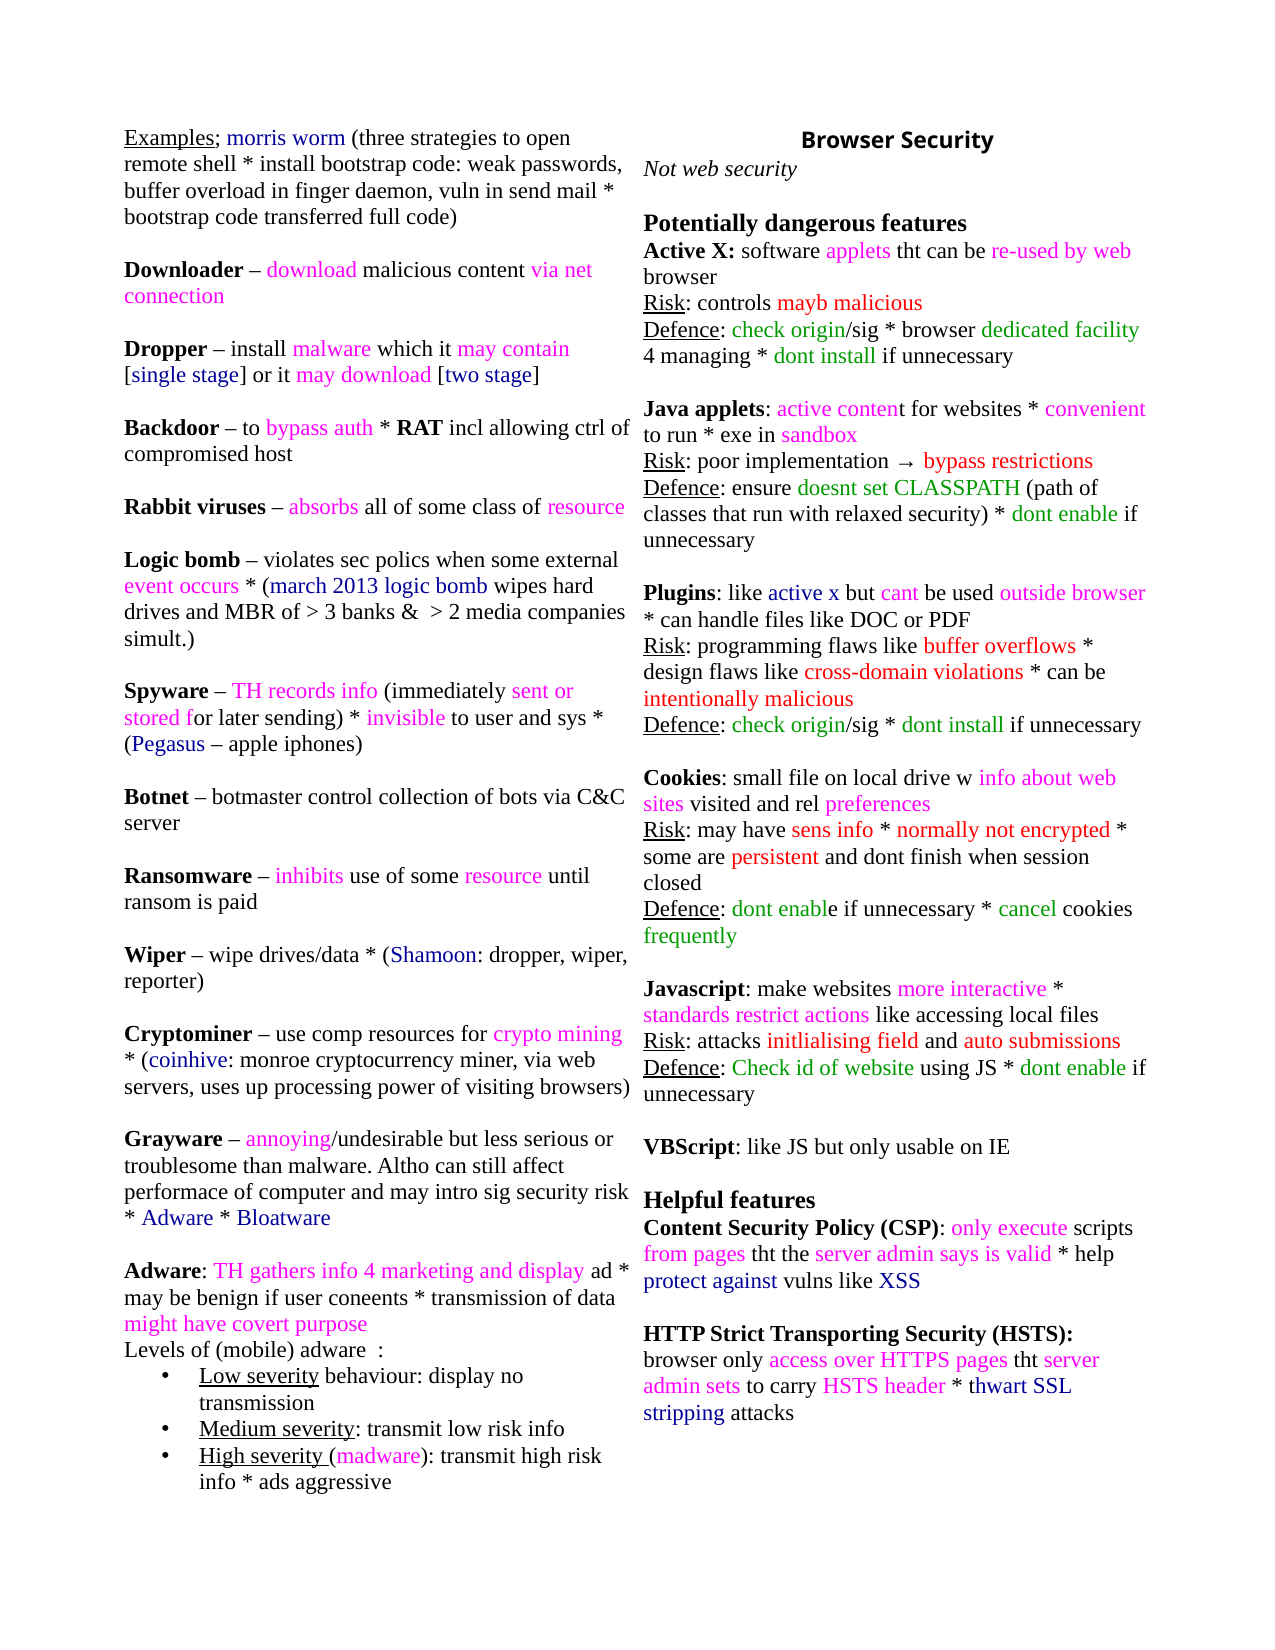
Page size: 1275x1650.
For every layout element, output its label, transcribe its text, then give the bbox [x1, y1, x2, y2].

table_cell Examples; morris worm (three strategies to open remote shell * install bootstrap code: weak passwords, buffer overload in finger daemon, vuln in send mail * bootstrap code transferred full code) Downloader – download malicious content via net connection Dropper – install malware which it may contain [single stage] or it may download [two stage] Backdoor – to bypass auth * RAT incl allowing ctrl of compromised host Rabbit viruses – absorbs all of some class of resource Logic bomb – violates sec polics when some external event occurs * (march 2013 logic bomb wipes hard drives and MBR of > 3 banks & > 2 media companies simult.) Spyware – TH records info (immediately sent or stored for later sending) * invisible to user and sys * (Pegasus – apple iphones) Botnet – botmaster control collection of bots via C&C server Ransomware – inhibits use of some resource until ransom is paid Wiper – wipe drives/data * (Shamoon: dropper, wiper, reporter) Cryptominer – use comp resources for crypto mining * (coinhive: monroe cryptocurrency miner, via web servers, uses up processing power of visiting browsers) Grayware – annoying/undesirable but less serious or troublesome than malware. Altho can still affect performace of computer and may intro sig security risk * Adware * Bloatware Adware: TH gathers info 4 marketing and display ad * may be benign if user coneents * transmission of data might have covert purpose Levels of (mobile) adware : Low severity behaviour: display no transmission Medium severity: transmit low risk info High severity (madware): transmit high risk info * ads aggressive [119, 119, 637, 1500]
table_cell Browser Security Not web security Potentially dangerous features Active X: software applets tht can be re-used by web browser Risk: controls mayb malicious Defence: check origin/sig * browser dedicated facility 4 managing * dont install if unnecessary Java applets: active content for websites * convenient to run * exe in sandbox Risk: poor implementation → bypass restrictions Defence: ensure doesnt set CLASSPATH (path of classes that run with relaxed security) * dont enable if unnecessary Plugins: like active x but cant be used outside browser * can handle files like DOC or PDF Risk: programming flaws like buffer overflows * design flaws like cross-domain violations * can be intentionally malicious Defence: check origin/sig * dont install if unnecessary Cookies: small file on local drive w info about web sites visited and rel preferences Risk: may have sens info * normally not encrypted * some are persistent and dont finish when session closed Defence: dont enable if unnecessary * cancel cookies frequently Javascript: make websites more interactive * standards restrict actions like accessing local files Risk: attacks initlialising field and auto submissions Defence: Check id of website using JS * dont enable if unnecessary VBScript: like JS but only usable on IE Helpful features Content Security Policy (CSP): only execute scripts from pages tht the server admin says is valid * help protect against vulns like XSS HTTP Strict Transporting Security (HSTS): browser only access over HTTPS pages tht server admin sets to carry HSTS header * thwart SSL stripping attacks [638, 119, 1157, 1500]
